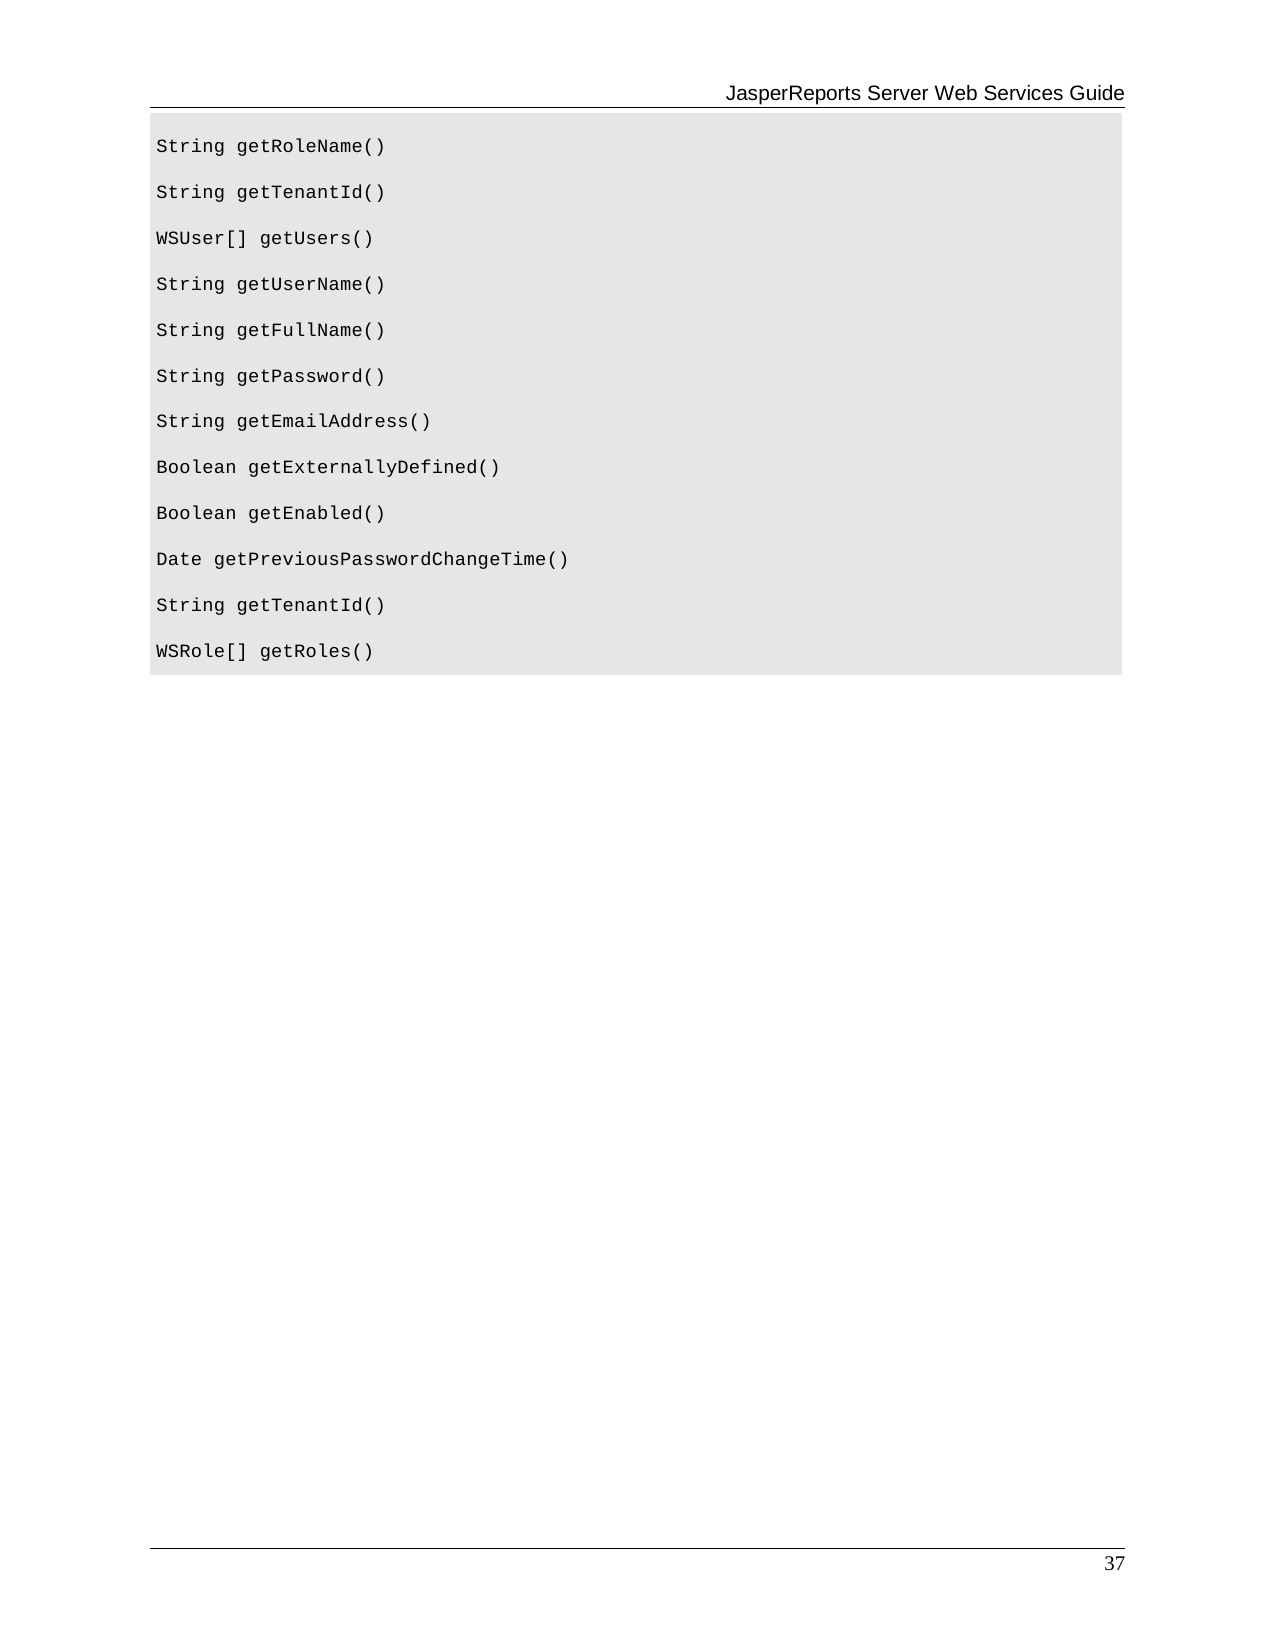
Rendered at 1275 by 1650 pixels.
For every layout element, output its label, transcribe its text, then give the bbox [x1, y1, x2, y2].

table_header String getRoleName() String getTenantId() WSUser[] getUsers() String getUserName() String getFullName() String getPassword() String getEmailAddress() Boolean getExternallyDefined() Boolean getEnabled() Date getPreviousPasswordChangeTime() String getTenantId() WSRole[] getRoles() [150, 113, 1122, 675]
